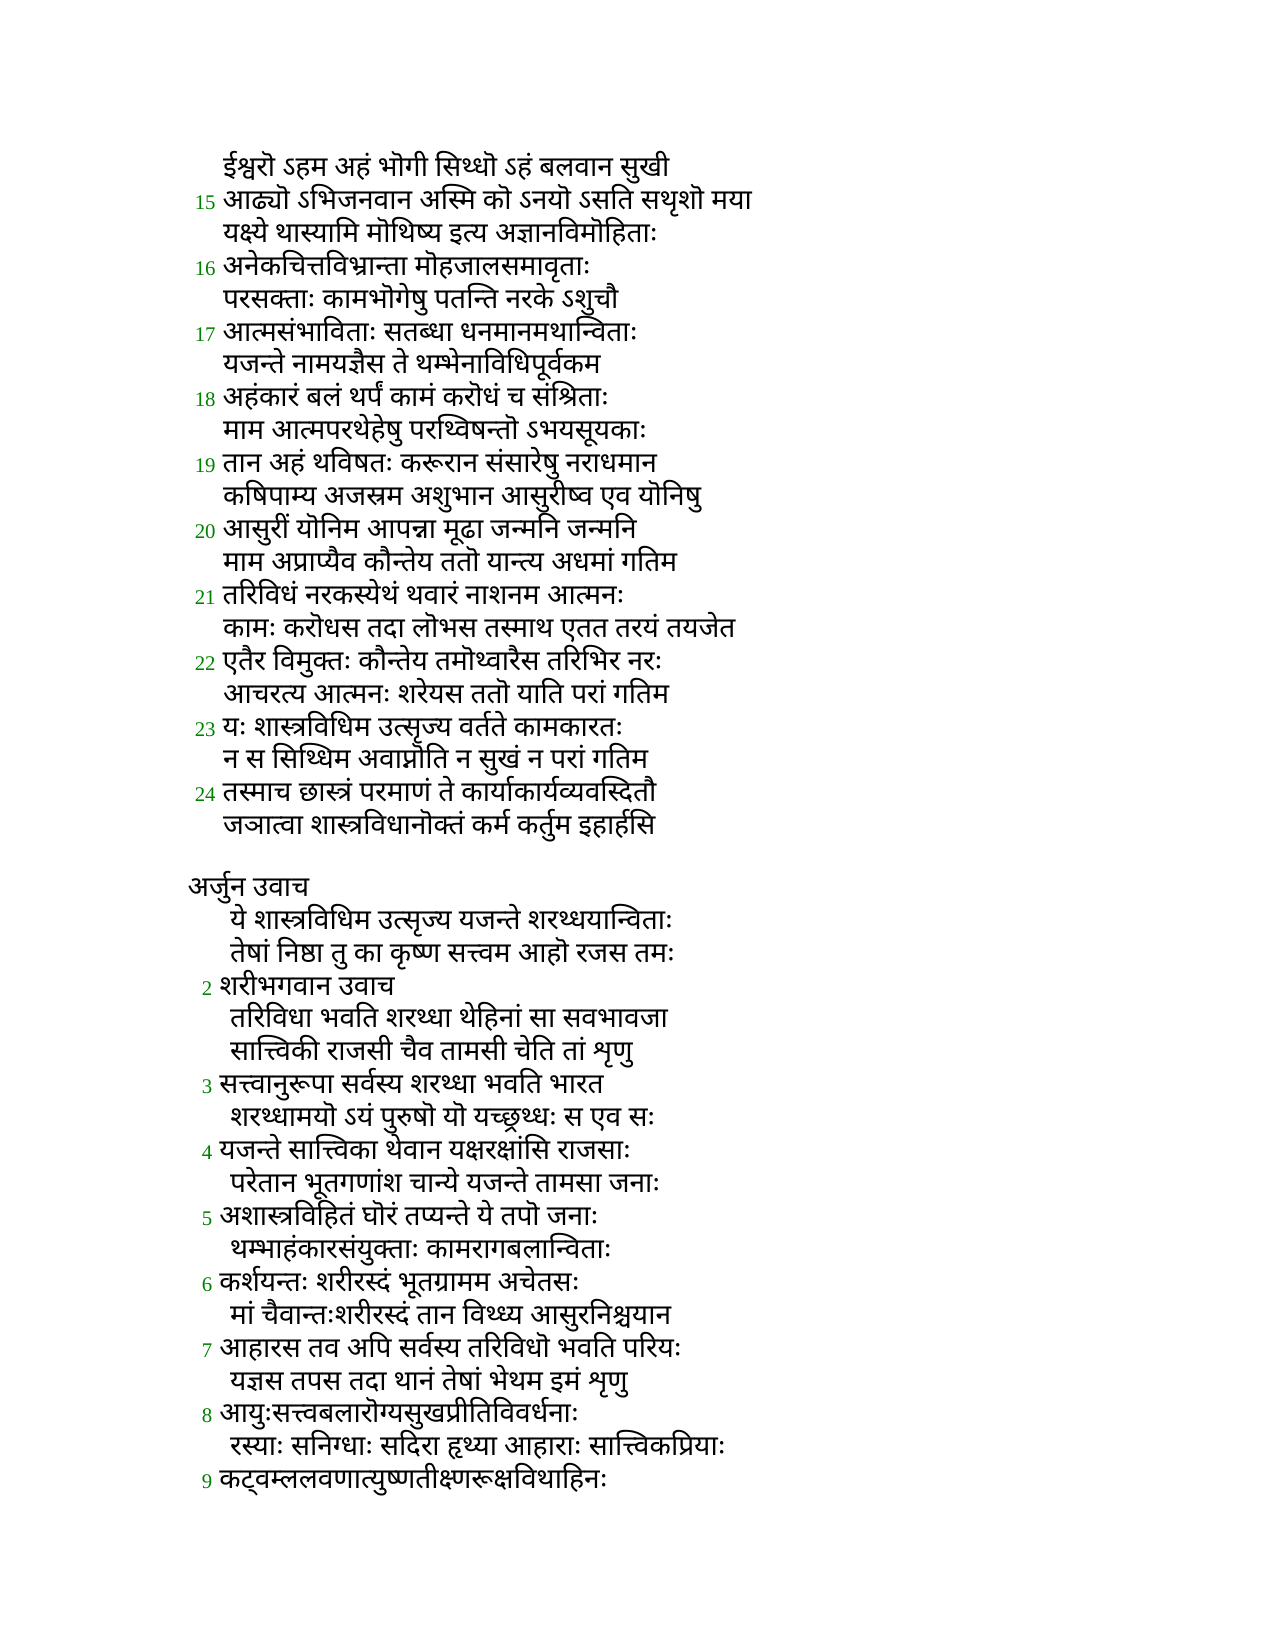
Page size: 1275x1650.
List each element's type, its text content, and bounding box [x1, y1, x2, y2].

text ईश्वरॊ ऽहम अहं भॊगी सिथ्धॊ ऽहं बलवान सुखी 15 आढ्यॊ ऽभिजनवान अस्मि कॊ ऽनयॊ ऽसति सथृशॊ मया यक्ष्ये थास्यामि मॊथिष्य इत्य अज्ञानविमॊहिताः 16 अनेकचित्तविभ्रान्ता मॊहजालसमावृताः परसक्ताः कामभॊगेषु पतन्ति नरके ऽशुचौ 17 आत्मसंभाविताः सतब्धा धनमानमथान्विताः यजन्ते नामयज्ञैस ते थम्भेनाविधिपूर्वकम 18 अहंकारं बलं थर्पं कामं करॊधं च संश्रिताः माम आत्मपरथेहेषु परथ्विषन्तॊ ऽभयसूयकाः 19 तान अहं थविषतः करूरान संसारेषु नराधमान कषिपाम्य अजस्रम अशुभान आसुरीष्व एव यॊनिषु 20 आसुरीं यॊनिम आपन्ना मूढा जन्मनि जन्मनि माम अप्राप्यैव कौन्तेय ततॊ यान्त्य अधमां गतिम 21 तरिविधं नरकस्येथं थवारं नाशनम आत्मनः कामः करॊधस तदा लॊभस तस्माथ एतत तरयं तयजेत 22 एतैर विमुक्तः कौन्तेय तमॊथ्वारैस तरिभिर नरः आचरत्य आत्मनः शरेयस ततॊ याति परां गतिम 23 यः शास्त्रविधिम उत्सृज्य वर्तते कामकारतः न स सिथ्धिम अवाप्नॊति न सुखं न परां गतिम 24 तस्माच छास्त्रं परमाणं ते कार्याकार्यव्यवस्दितौ जञात्वा शास्त्रविधानॊक्तं कर्म कर्तुम इहार्हसि [187, 150, 1087, 841]
text अर्जुन उवाच ये शास्त्रविधिम उत्सृज्य यजन्ते शरथ्धयान्विताः तेषां निष्ठा तु का कृष्ण सत्त्वम आहॊ रजस तमः 2 शरीभगवान उवाच तरिविधा भवति शरथ्धा थेहिनां सा सवभावजा सात्त्विकी राजसी चैव तामसी चेति तां शृणु 3 सत्त्वानुरूपा सर्वस्य शरथ्धा भवति भारत शरथ्धामयॊ ऽयं पुरुषॊ यॊ यच्छ्रथ्धः स एव सः 4 यजन्ते सात्त्विका थेवान यक्षरक्षांसि राजसाः परेतान भूतगणांश चान्ये यजन्ते तामसा जनाः 5 अशास्त्रविहितं घॊरं तप्यन्ते ये तपॊ जनाः थम्भाहंकारसंयुक्ताः कामरागबलान्विताः 6 कर्शयन्तः शरीरस्दं भूतग्रामम अचेतसः मां चैवान्तःशरीरस्दं तान विथ्ध्य आसुरनिश्चयान 7 आहारस तव अपि सर्वस्य तरिविधॊ भवति परियः यज्ञस तपस तदा थानं तेषां भेथम इमं शृणु 8 आयुःसत्त्वबलारॊग्यसुखप्रीतिविवर्धनाः रस्याः सनिग्धाः सदिरा हृथ्या आहाराः सात्त्विकप्रियाः 9 कट्वम्ललवणात्युष्णतीक्ष्णरूक्षविथाहिनः [187, 870, 1087, 1495]
